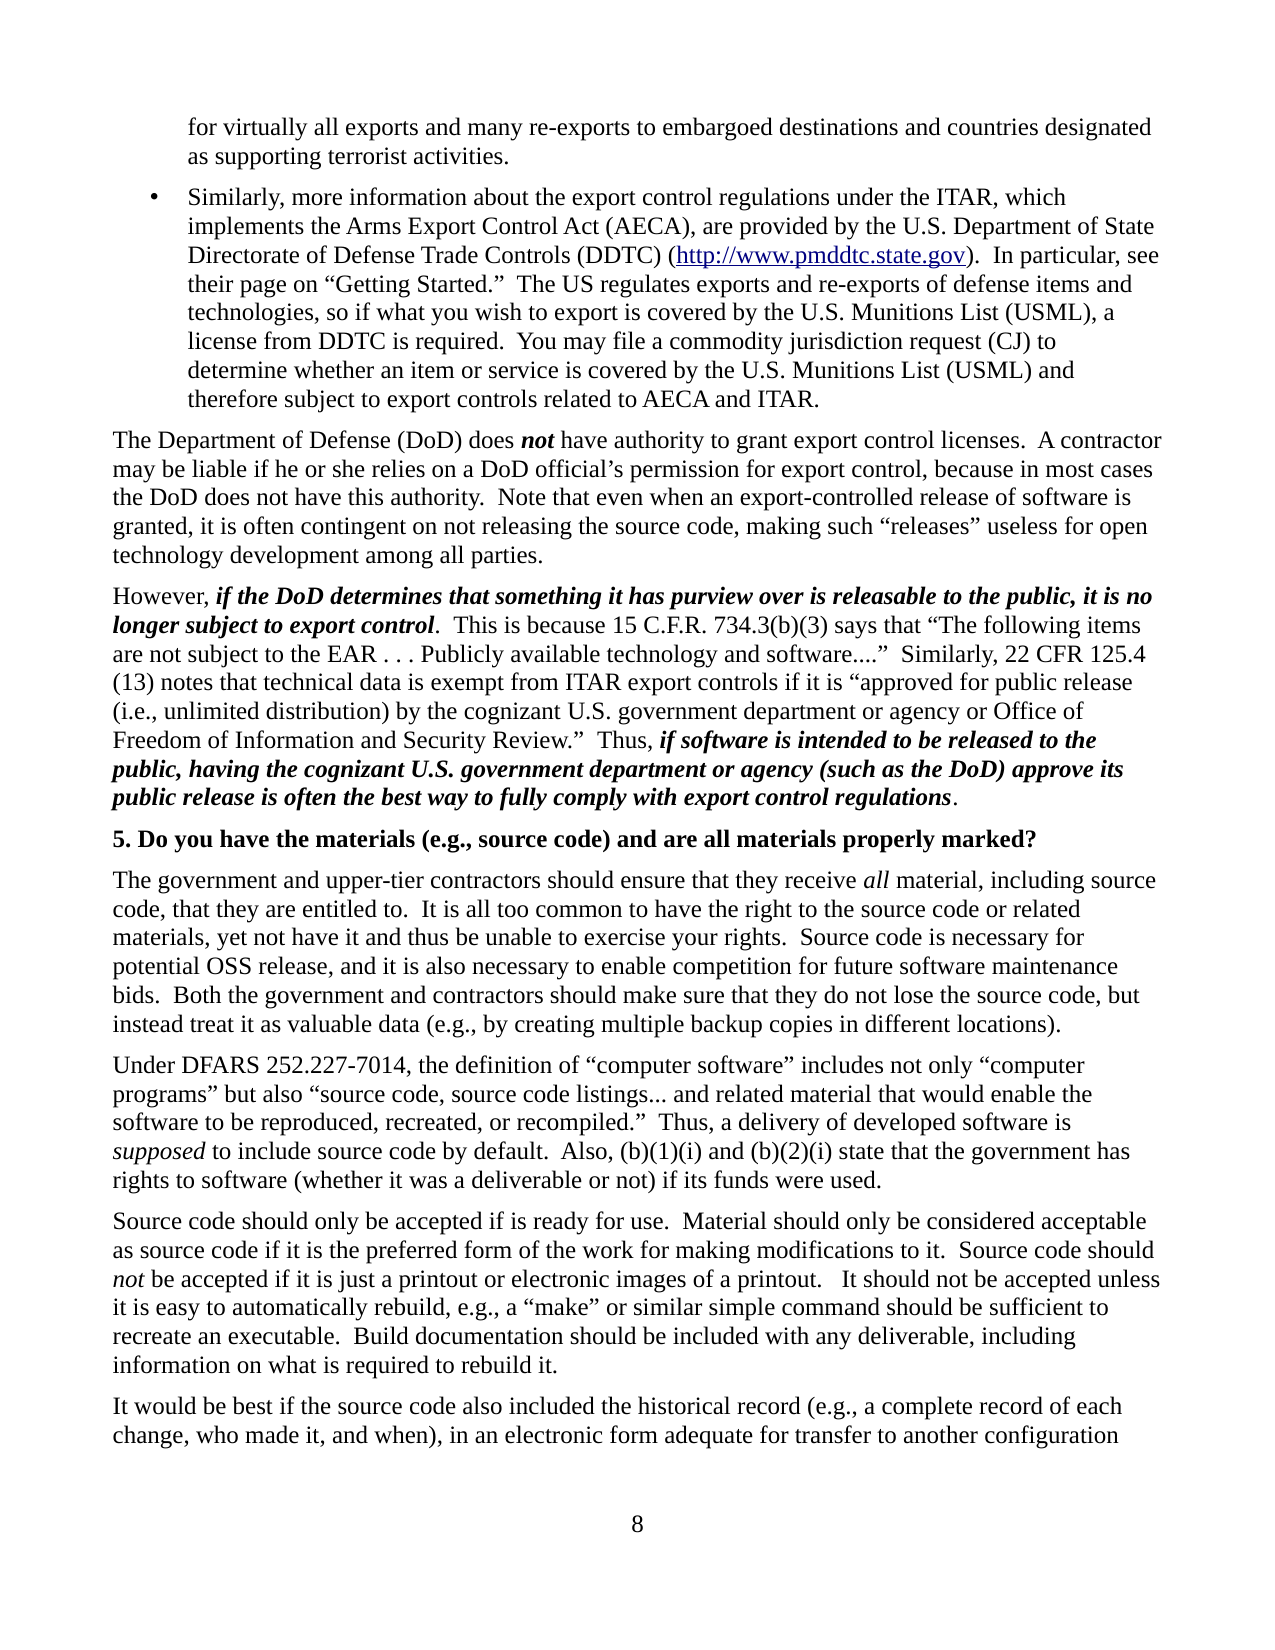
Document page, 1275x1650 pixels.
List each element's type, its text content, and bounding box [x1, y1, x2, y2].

text 5. Do you have the materials (e.g., source code) and are all materials properly marked? [112, 824, 1162, 852]
list Similarly, more information about the export control regulations under the ITAR, which implements the Arms Export Control Act (AECA), are provided by the U.S. Department of State Directorate of Defense Trade Controls (DDTC) (http://www.pmddtc.state.gov). In particular, see their page on “Getting Started.” The US regulates exports and re-exports of defense items and technologies, so if what you wish to export is covered by the U.S. Munitions List (USML), a license from DDTC is required. You may file a commodity jurisdiction request (CJ) to determine whether an item or service is covered by the U.S. Munitions List (USML) and therefore subject to export controls related to AECA and ITAR. [150, 182, 1162, 412]
text Under DFARS 252.227-7014, the definition of “computer software” includes not only “computer programs” but also “source code, source code listings... and related material that would enable the software to be reproduced, recreated, or recompiled.” Thus, a delivery of developed software is supposed to include source code by default. Also, (b)(1)(i) and (b)(2)(i) state that the government has rights to software (whether it was a deliverable or not) if its funds were used. [112, 1050, 1162, 1194]
list for virtually all exports and many re-exports to embargoed destinations and countries designated as supporting terrorist activities. [150, 112, 1162, 170]
text However, if the DoD determines that something it has purview over is releasable to the public, it is no longer subject to export control. This is because 15 C.F.R. 734.3(b)(3) says that “The following items are not subject to the EAR . . . Publicly available technology and software....” Similarly, 22 CFR 125.4 (13) notes that technical data is exempt from ITAR export controls if it is “approved for public release (i.e., unlimited distribution) by the cognizant U.S. government department or agency or Office of Freedom of Information and Security Review.” Thus, if software is intended to be released to the public, having the cognizant U.S. government department or agency (such as the DoD) approve its public release is often the best way to fully comply with export control regulations. [112, 581, 1162, 811]
text Source code should only be accepted if is ready for use. Material should only be considered acceptable as source code if it is the preferred form of the work for making modifications to it. Source code should not be accepted if it is just a printout or electronic images of a printout. It should not be accepted unless it is easy to automatically rebuild, e.g., a “make” or similar simple command should be sufficient to recreate an executable. Build documentation should be included with any deliverable, including information on what is required to rebuild it. [112, 1206, 1162, 1379]
text It would be best if the source code also included the historical record (e.g., a complete record of each change, who made it, and when), in an electronic form adequate for transfer to another configuration [112, 1391, 1162, 1449]
text The government and upper-tier contractors should ensure that they receive all material, including source code, that they are entitled to. It is all too common to have the right to the source code or related materials, yet not have it and thus be unable to exercise your rights. Source code is necessary for potential OSS release, and it is also necessary to enable competition for future software maintenance bids. Both the government and contractors should make sure that they do not lose the source code, but instead treat it as valuable data (e.g., by creating multiple backup copies in different locations). [112, 865, 1162, 1037]
text The Department of Defense (DoD) does not have authority to grant export control licenses. A contractor may be liable if he or she relies on a DoD official’s permission for export control, because in most cases the DoD does not have this authority. Note that even when an export-controlled release of software is granted, it is often contingent on not releasing the source code, making such “releases” useless for open technology development among all parties. [112, 425, 1162, 569]
